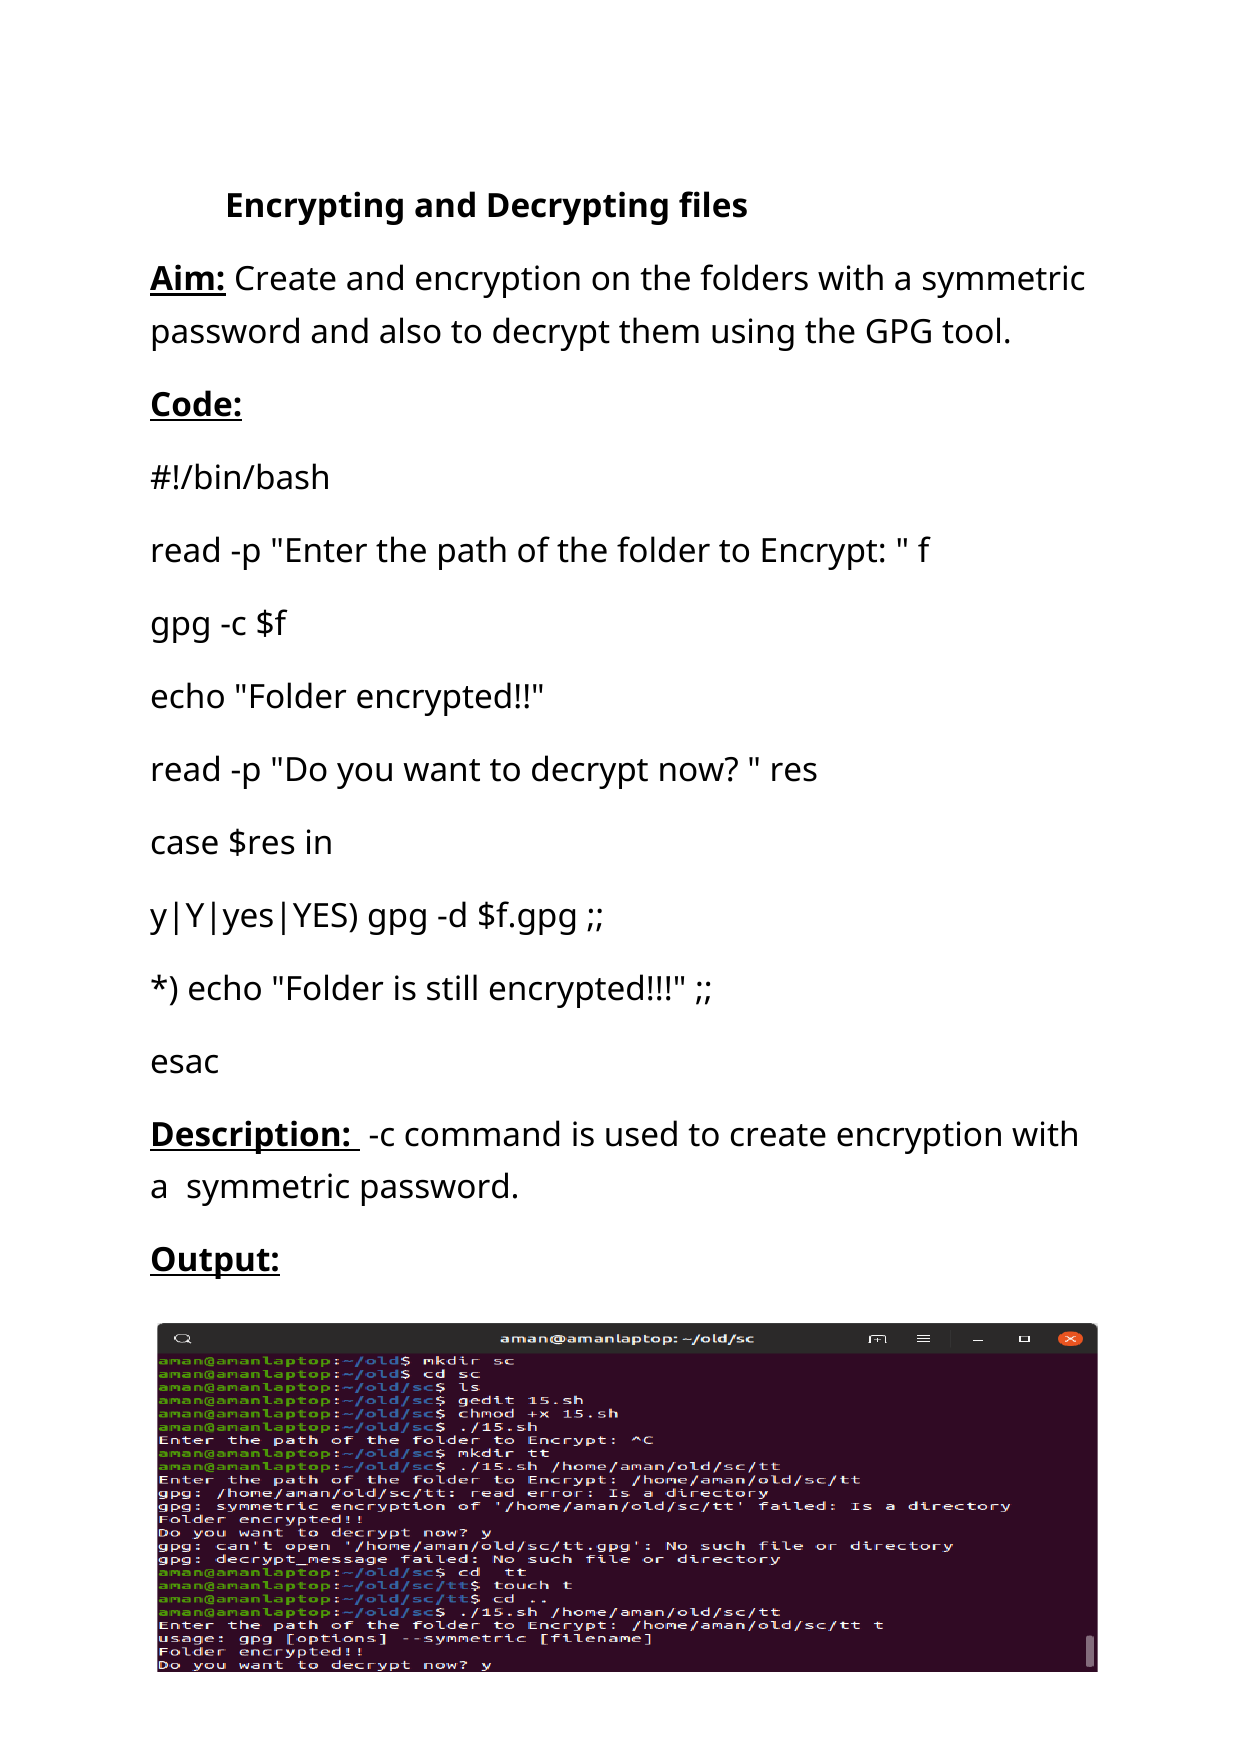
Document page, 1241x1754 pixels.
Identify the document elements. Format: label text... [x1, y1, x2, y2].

list Encrypting and Decrypting files [187, 182, 1090, 228]
text Description: -c command is used to create encryption with a symmetric password. [150, 1111, 1090, 1208]
text Output: [150, 1236, 1090, 1281]
text Code: [150, 380, 1090, 426]
text esac [150, 1038, 1090, 1083]
picture [157, 1323, 1098, 1672]
text *) echo "Folder is still encrypted!!!" ;; [150, 964, 1090, 1010]
text read -p "Enter the path of the folder to Encrypt: " f [150, 526, 1090, 572]
text echo "Folder encrypted!!" [150, 672, 1090, 718]
text y|Y|yes|YES) gpg -d $f.gpg ;; [150, 892, 1090, 937]
text gpg -c $f [150, 599, 1090, 645]
text Aim: Create and encryption on the folders with a symmetric password and also to decrypt them using the GPG tool. [150, 255, 1090, 353]
text #!/bin/bash [150, 453, 1090, 499]
text case $res in [150, 818, 1090, 864]
text read -p "Do you want to decrypt now? " res [150, 746, 1090, 791]
